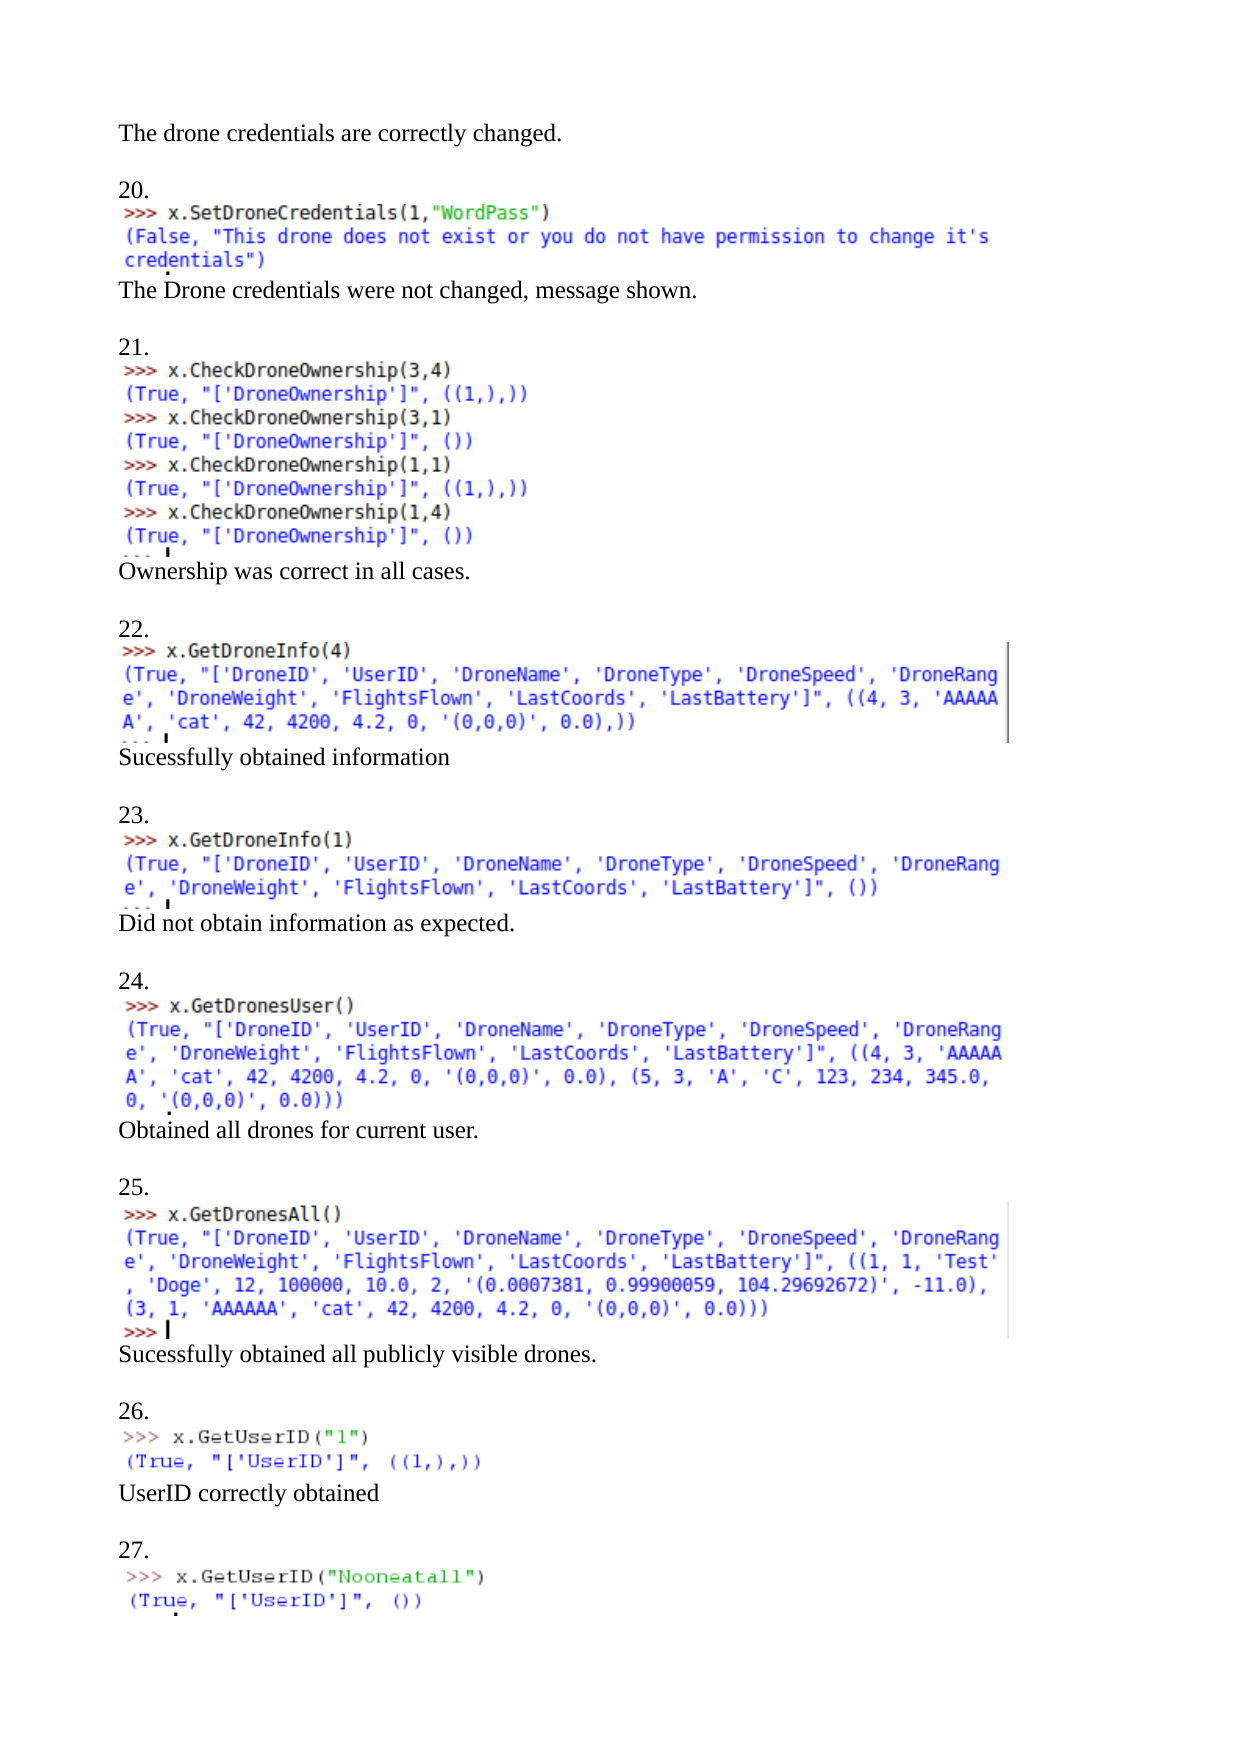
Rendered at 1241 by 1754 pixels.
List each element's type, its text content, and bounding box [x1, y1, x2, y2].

text 25. [118, 1172, 1122, 1201]
text The Drone credentials were not changed, message shown. [118, 204, 1122, 303]
text 23. [118, 800, 1122, 829]
picture [118, 994, 1008, 1115]
text 21. [118, 332, 1122, 361]
text 27. [118, 1536, 1122, 1564]
picture [118, 642, 1009, 743]
text Sucessfully obtained information [118, 642, 1122, 771]
text Did not obtain information as expected. [118, 829, 1122, 937]
text 20. [118, 176, 1122, 204]
text UserID correctly obtained [118, 1425, 1122, 1507]
picture [118, 1425, 492, 1479]
text Sucessfully obtained all publicly visible drones. [118, 1201, 1122, 1367]
text 22. [118, 614, 1122, 642]
picture [118, 204, 994, 275]
picture [118, 828, 1003, 909]
picture [118, 1564, 486, 1616]
picture [118, 1201, 1009, 1339]
picture [118, 361, 534, 557]
text 24. [118, 966, 1122, 995]
text 26. [118, 1396, 1122, 1425]
text Obtained all drones for current user. [118, 995, 1122, 1144]
text The drone credentials are correctly changed. [118, 118, 1122, 147]
text Ownership was correct in all cases. [118, 361, 1122, 585]
